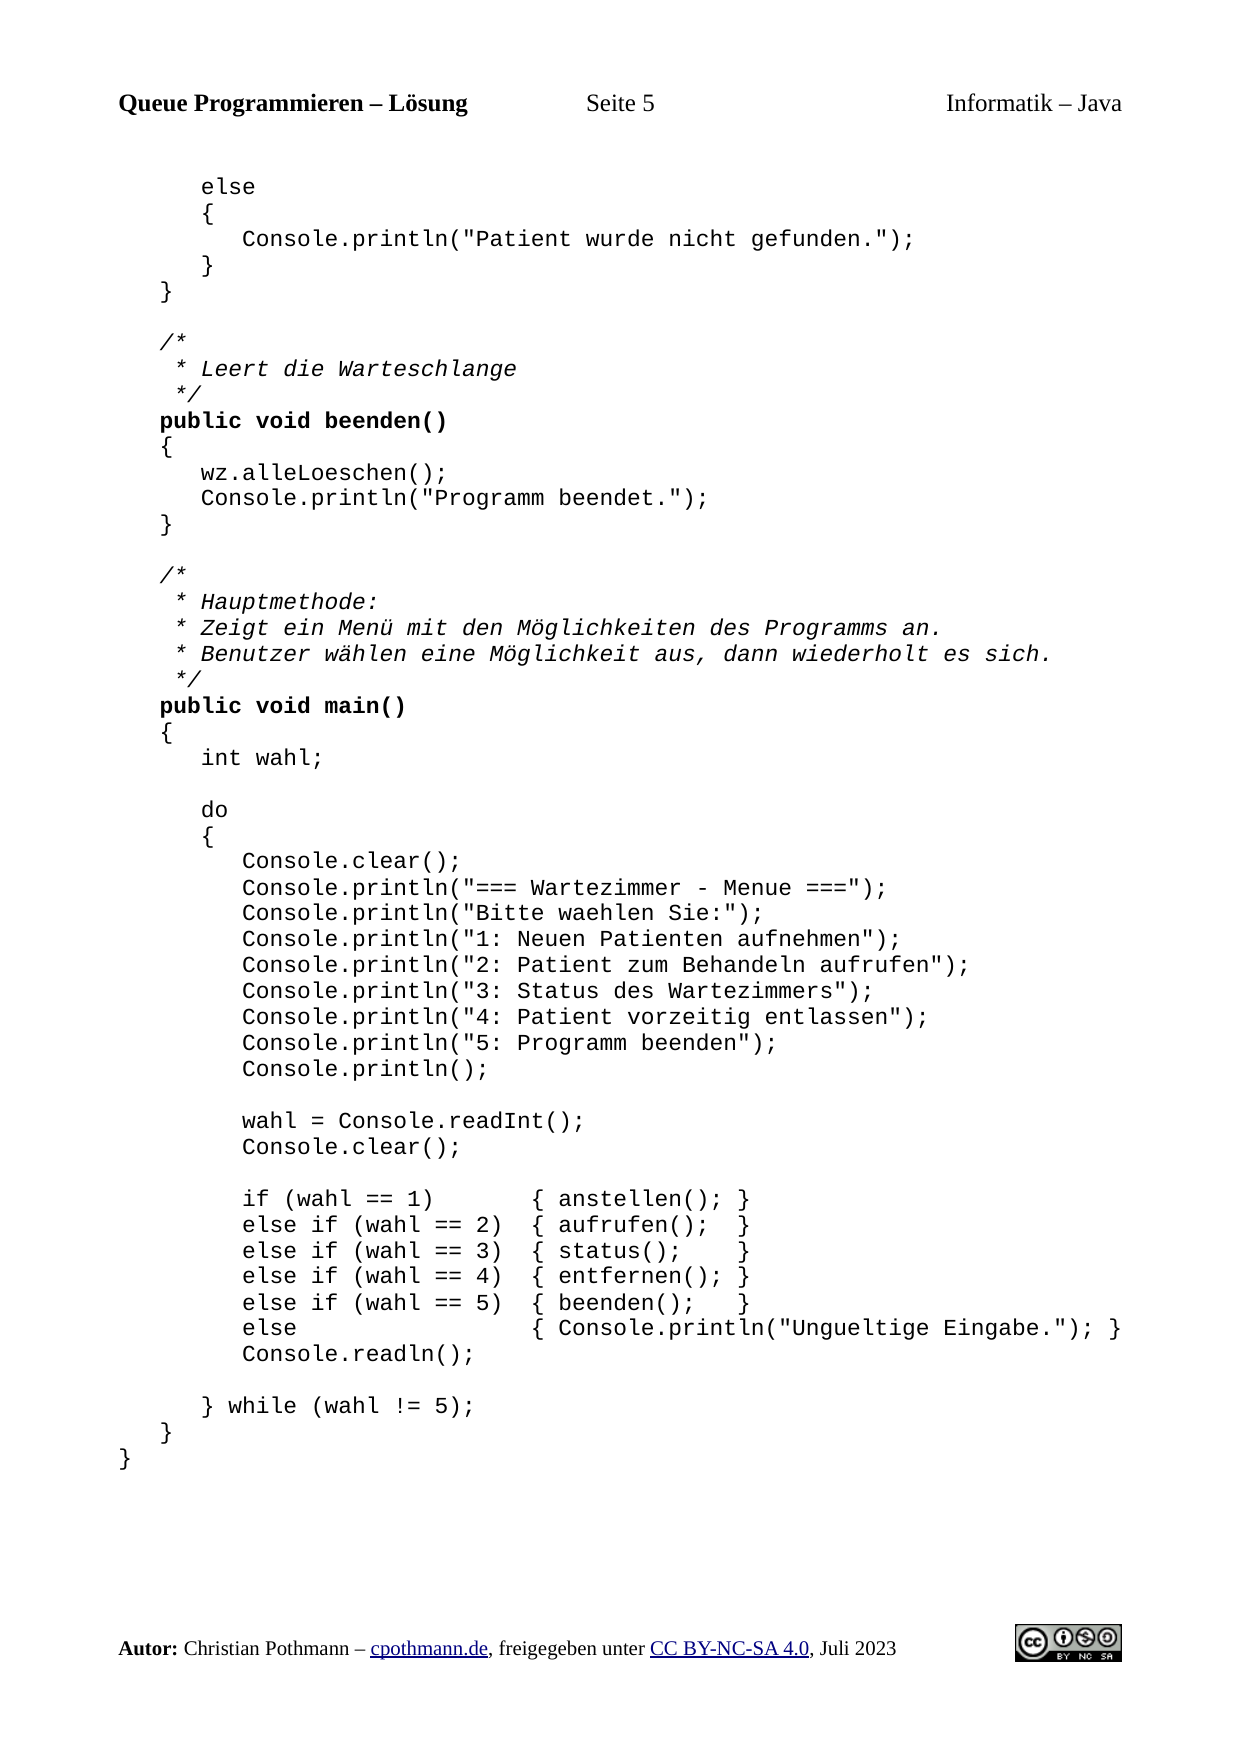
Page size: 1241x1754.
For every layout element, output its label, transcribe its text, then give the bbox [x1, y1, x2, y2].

text else if (wahl == 4) { entfernen(); } [118, 1265, 1122, 1291]
text { [118, 201, 1122, 227]
text Console.println("1: Neuen Patienten aufnehmen"); [118, 928, 1122, 954]
text * Zeigt ein Menü mit den Möglichkeiten des Programms an. [118, 616, 1122, 642]
text Console.println("3: Status des Wartezimmers"); [118, 979, 1122, 1006]
text int wahl; [118, 746, 1122, 772]
text wahl = Console.readInt(); [118, 1109, 1122, 1135]
text Console.println("5: Programm beenden"); [118, 1031, 1122, 1057]
text Console.println("Patient wurde nicht gefunden."); [118, 227, 1122, 253]
text Console.println("Programm beendet."); [118, 487, 1122, 513]
text Console.println("4: Patient vorzeitig entlassen"); [118, 1006, 1122, 1031]
text } [118, 279, 1122, 305]
text } [118, 1421, 1122, 1446]
text { [118, 824, 1122, 850]
text /* [118, 331, 1122, 357]
text } while (wahl != 5); [118, 1394, 1122, 1421]
text public void main() [118, 694, 1122, 720]
text Console.println("Bitte waehlen Sie:"); [118, 902, 1122, 928]
text */ [118, 383, 1122, 409]
text } [118, 1446, 1122, 1472]
text else { Console.println("Ungueltige Eingabe."); } [118, 1317, 1122, 1343]
text Console.clear(); [118, 1135, 1122, 1161]
text Console.println("=== Wartezimmer - Menue ==="); [118, 876, 1122, 902]
text Console.readln(); [118, 1343, 1122, 1369]
picture [1015, 1624, 1122, 1662]
text } [118, 513, 1122, 539]
text do [118, 798, 1122, 824]
text if (wahl == 1) { anstellen(); } [118, 1187, 1122, 1213]
text else if (wahl == 3) { status(); } [118, 1239, 1122, 1265]
text public void beenden() [118, 409, 1122, 435]
text else [118, 176, 1122, 201]
text * Benutzer wählen eine Möglichkeit aus, dann wiederholt es sich. [118, 642, 1122, 668]
text Console.clear(); [118, 850, 1122, 876]
text else if (wahl == 2) { aufrufen(); } [118, 1213, 1122, 1239]
text { [118, 720, 1122, 746]
text Console.println(); [118, 1057, 1122, 1083]
text else if (wahl == 5) { beenden(); } [118, 1291, 1122, 1317]
text Console.println("2: Patient zum Behandeln aufrufen"); [118, 954, 1122, 979]
text * Leert die Warteschlange [118, 357, 1122, 383]
text wz.alleLoeschen(); [118, 461, 1122, 487]
text */ [118, 668, 1122, 694]
text * Hauptmethode: [118, 591, 1122, 616]
text { [118, 435, 1122, 461]
text Autor: Christian Pothmann – cpothmann.de, freigegeben unter CC BY-NC-SA 4.0, Juli 2023 [118, 1636, 1015, 1659]
text /* [118, 564, 1122, 591]
text } [118, 253, 1122, 279]
